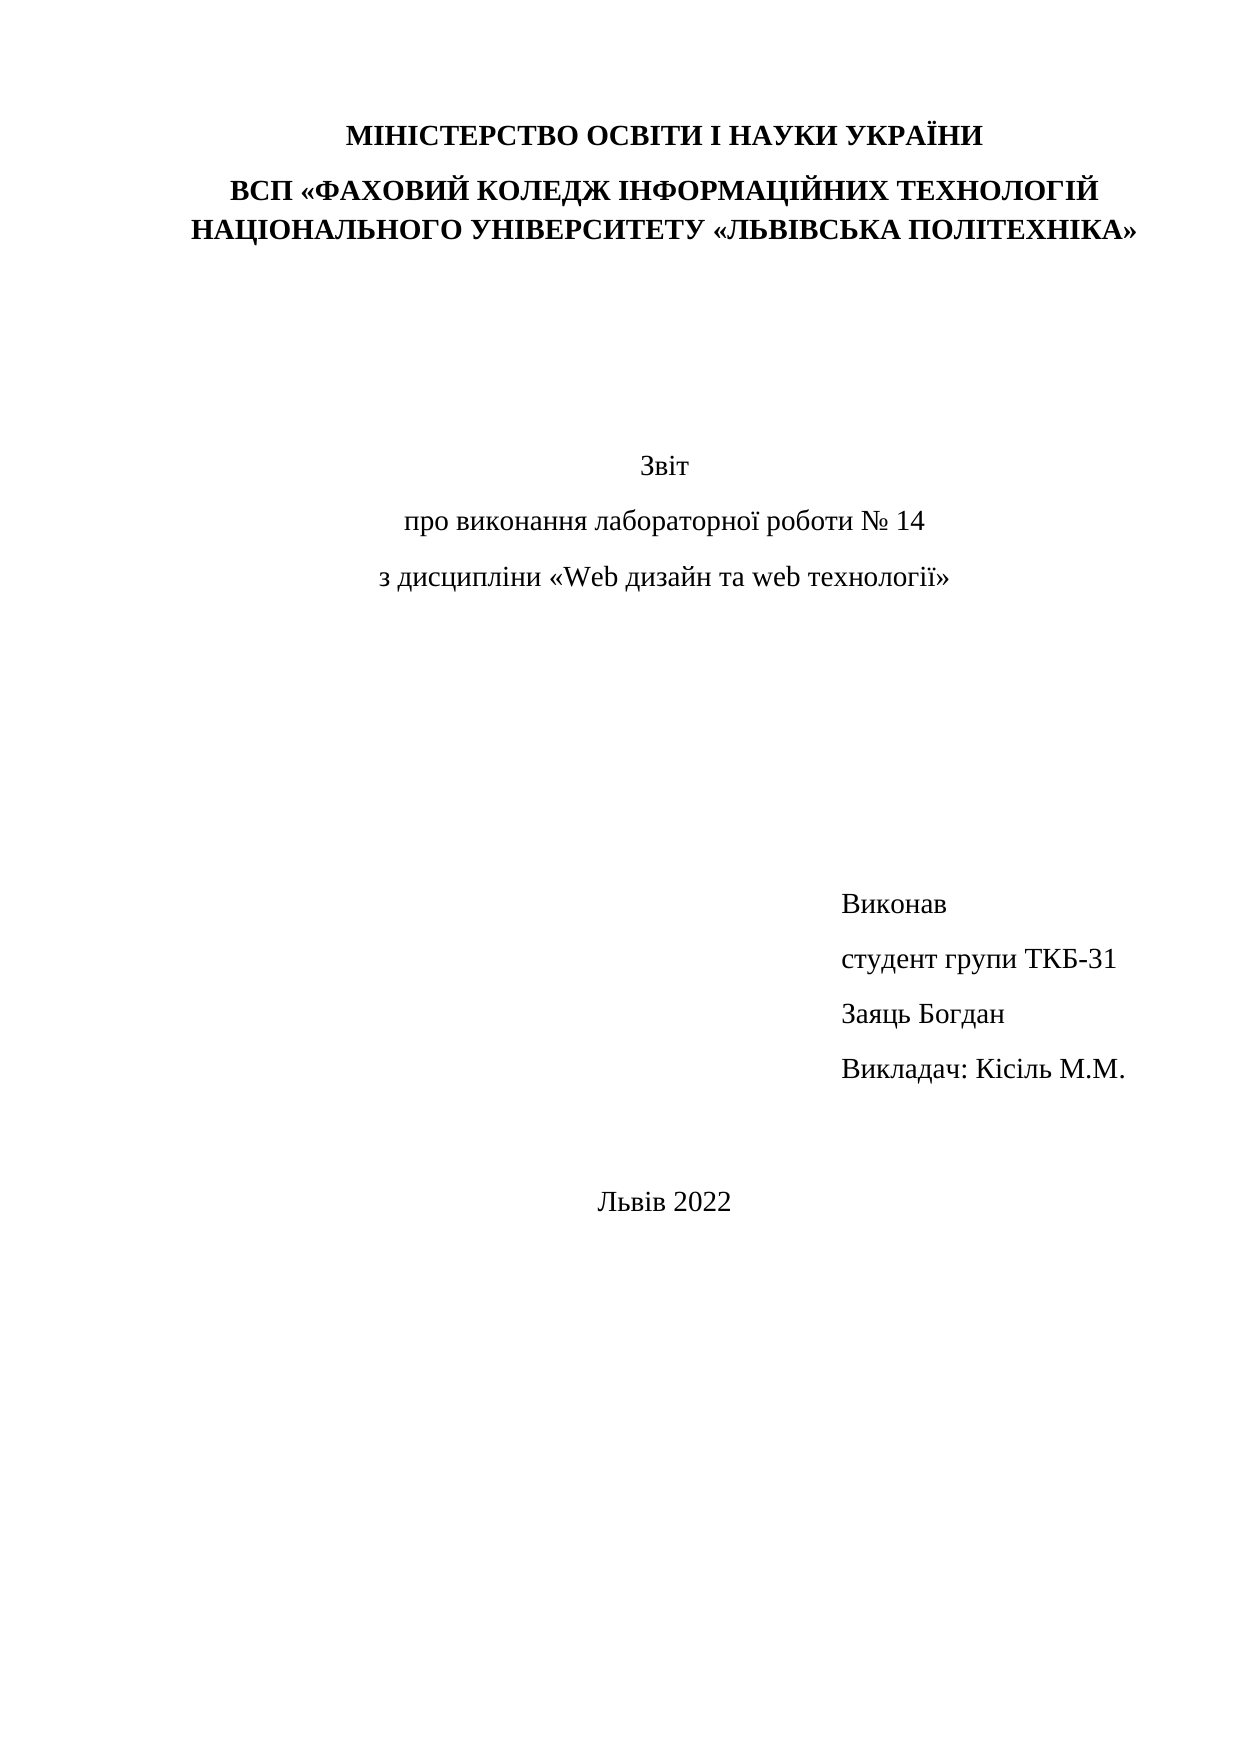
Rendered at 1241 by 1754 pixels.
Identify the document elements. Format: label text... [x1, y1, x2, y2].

text ВСП «ФАХОВИЙ КОЛЕДЖ ІНФОРМАЦІЙНИХ ТЕХНОЛОГІЙ НАЦІОНАЛЬНОГО УНІВЕРСИТЕТУ «ЛЬВІВСЬКА ПОЛІТЕХНІКА» [177, 173, 1152, 245]
text Заяць Богдан [841, 996, 1152, 1030]
text про виконання лабораторної роботи № 14 [177, 503, 1152, 537]
text Викладач: Кісіль М.М. [841, 1051, 1152, 1085]
text Звіт [177, 448, 1152, 482]
text Виконав [841, 886, 1152, 919]
text Львів 2022 [177, 1184, 1152, 1217]
text студент групи ТКБ-31 [841, 941, 1152, 974]
text МІНІСТЕРСТВО ОСВІТИ І НАУКИ УКРАЇНИ [177, 118, 1152, 152]
text з дисципліни «Web дизайн та web технології» [177, 559, 1152, 592]
